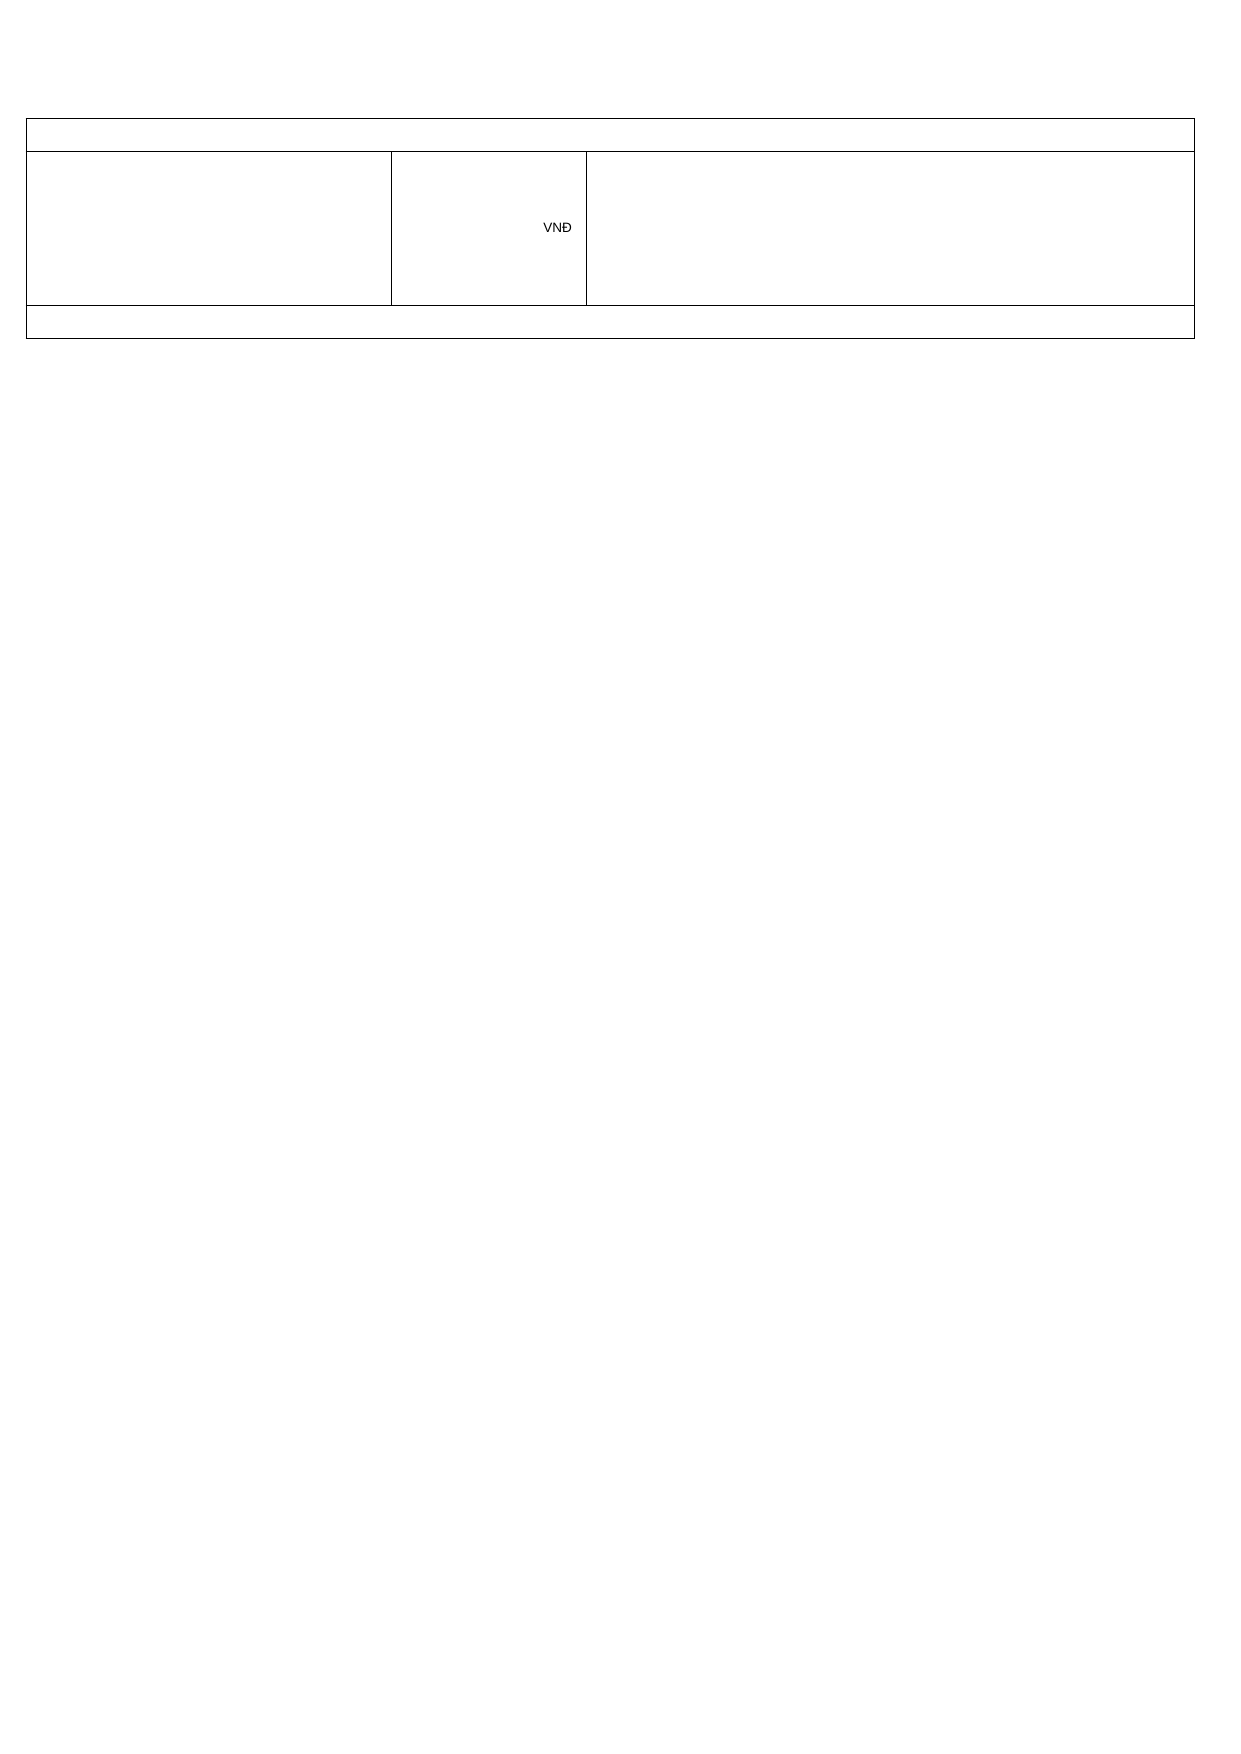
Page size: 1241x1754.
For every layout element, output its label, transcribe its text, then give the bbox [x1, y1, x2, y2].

table_cell </for> [27, 306, 1194, 338]
table_header <for each="seq,line in enumerate(get_rows_line_small())"> [27, 119, 1194, 151]
table_cell <for each="columns in (1,2,3,4,5)"> [27, 152, 391, 305]
table_cell <get_product_by_index(seq+1,columns)['name']> <formatLang(get_product_by_index(seq+1,columns)['list_price'],digits=0)> VNĐ <get_product_by_index(seq+1,columns)['barcode']> [392, 152, 586, 305]
table_cell </for> [587, 152, 1194, 305]
